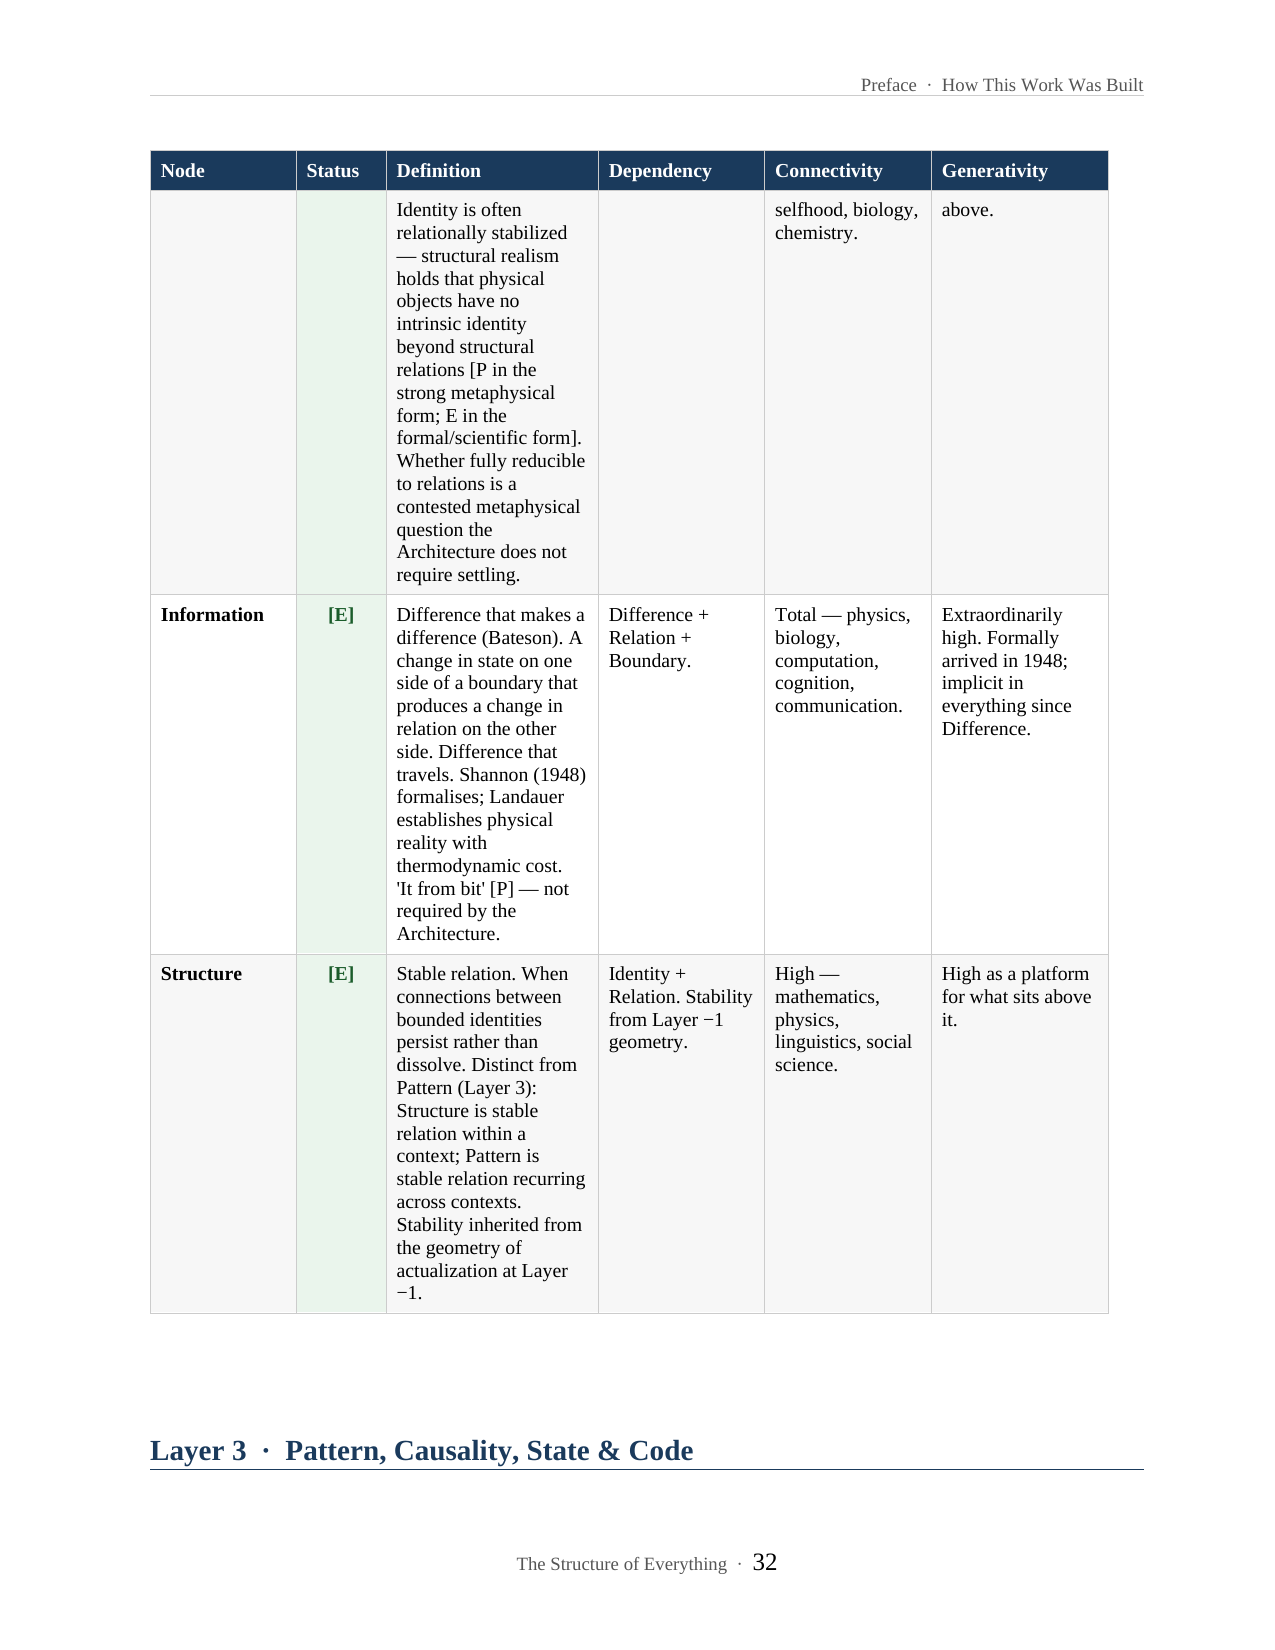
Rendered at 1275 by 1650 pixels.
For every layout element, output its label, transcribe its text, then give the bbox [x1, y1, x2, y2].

table_cell Difference that makes a difference (Bateson). A change in state on one side of a boundary that produces a change in relation on the other side. Difference that travels. Shannon (1948) formalises; Landauer establishes physical reality with thermodynamic cost. 'It from bit' [P] — not required by the Architecture. [387, 595, 598, 953]
table_cell Information [151, 595, 296, 953]
table_cell selfhood, biology, chemistry. [765, 191, 931, 594]
table_header Definition [387, 151, 598, 190]
table_header Connectivity [765, 151, 931, 190]
table_cell Total — physics, biology, computation, cognition, communication. [765, 595, 931, 953]
table_cell Identity is often relationally stabilized — structural realism holds that physical objects have no intrinsic identity beyond structural relations [P in the strong metaphysical form; E in the formal/scientific form]. Whether fully reducible to relations is a contested metaphysical question the Architecture does not require settling. [387, 191, 598, 594]
table_cell above. [932, 191, 1108, 594]
table_header Node [151, 151, 296, 190]
table_cell [599, 191, 764, 594]
table_cell [E] [297, 955, 386, 1312]
table_cell Structure [151, 955, 296, 1312]
table_cell Stable relation. When connections between bounded identities persist rather than dissolve. Distinct from Pattern (Layer 3): Structure is stable relation within a context; Pattern is stable relation recurring across contexts. Stability inherited from the geometry of actualization at Layer −1. [387, 955, 598, 1312]
table_cell [E] [297, 595, 386, 953]
table_cell Identity + Relation. Stability from Layer −1 geometry. [599, 955, 764, 1312]
table_cell High — mathematics, physics, linguistics, social science. [765, 955, 931, 1312]
table_header Generativity [932, 151, 1108, 190]
text Layer 3 · Pattern, Causality, State & Code [150, 1433, 1144, 1469]
table_cell High as a platform for what sits above it. [932, 955, 1108, 1312]
table_header Status [297, 151, 386, 190]
table_header Dependency [599, 151, 764, 190]
table_cell [297, 191, 386, 594]
table_cell Difference + Relation + Boundary. [599, 595, 764, 953]
table_cell Extraordinarily high. Formally arrived in 1948; implicit in everything since Difference. [932, 595, 1108, 953]
table_cell [151, 191, 296, 594]
